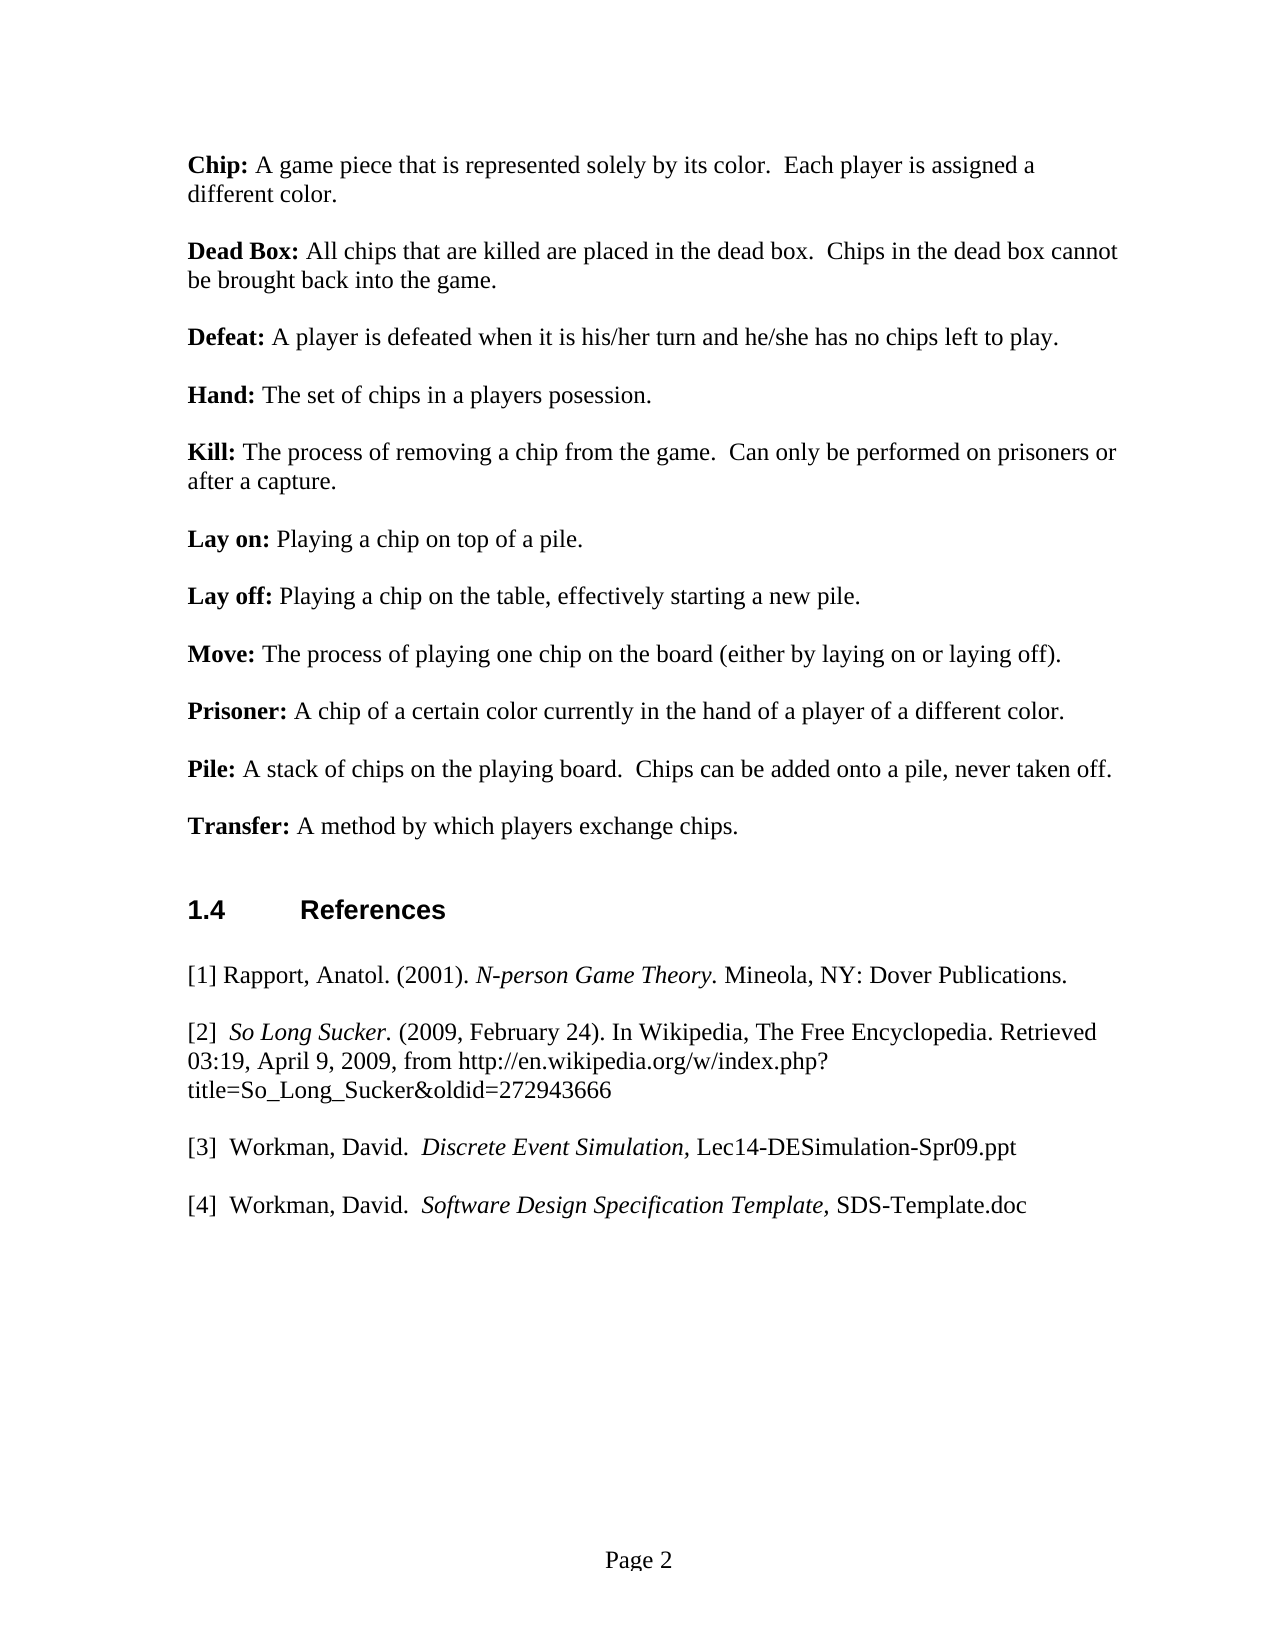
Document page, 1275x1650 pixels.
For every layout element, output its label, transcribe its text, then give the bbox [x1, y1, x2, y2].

text [1] Rapport, Anatol. (2001). N-person Game Theory. Mineola, NY: Dover Publications. [187, 960, 1125, 989]
text [4] Workman, David. Software Design Specification Template, SDS-Template.doc [187, 1190, 1125, 1219]
text Defeat: A player is defeated when it is his/her turn and he/she has no chips left to play. [187, 322, 1125, 351]
text Transfer: A method by which players exchange chips. [187, 811, 1125, 840]
text Chip: A game piece that is represented solely by its color. Each player is assigned a different color. [187, 150, 1125, 207]
text Hand: The set of chips in a players posession. [187, 380, 1125, 409]
text [3] Workman, David. Discrete Event Simulation, Lec14-DESimulation-Spr09.ppt [187, 1132, 1125, 1161]
text Lay on: Playing a chip on top of a pile. [187, 524, 1125, 552]
text after a capture. [187, 466, 1125, 495]
text Kill: The process of removing a chip from the game. Can only be performed on prisoners or [187, 437, 1125, 466]
text Dead Box: All chips that are killed are placed in the dead box. Chips in the dead box cannot be brought back into the game. [187, 236, 1125, 294]
subtitle 1.4 References [187, 894, 1125, 925]
text Move: The process of playing one chip on the board (either by laying on or laying off). [187, 639, 1125, 667]
text [2] So Long Sucker. (2009, February 24). In Wikipedia, The Free Encyclopedia. Retrieved 03:19, April 9, 2009, from http://en.wikipedia.org/w/index.php?title=So_Long_Sucker&oldid=272943666 [187, 1017, 1125, 1104]
text Lay off: Playing a chip on the table, effectively starting a new pile. [187, 581, 1125, 610]
text Pile: A stack of chips on the playing board. Chips can be added onto a pile, never taken off. [187, 754, 1125, 782]
text Prisoner: A chip of a certain color currently in the hand of a player of a different color. [187, 696, 1125, 725]
